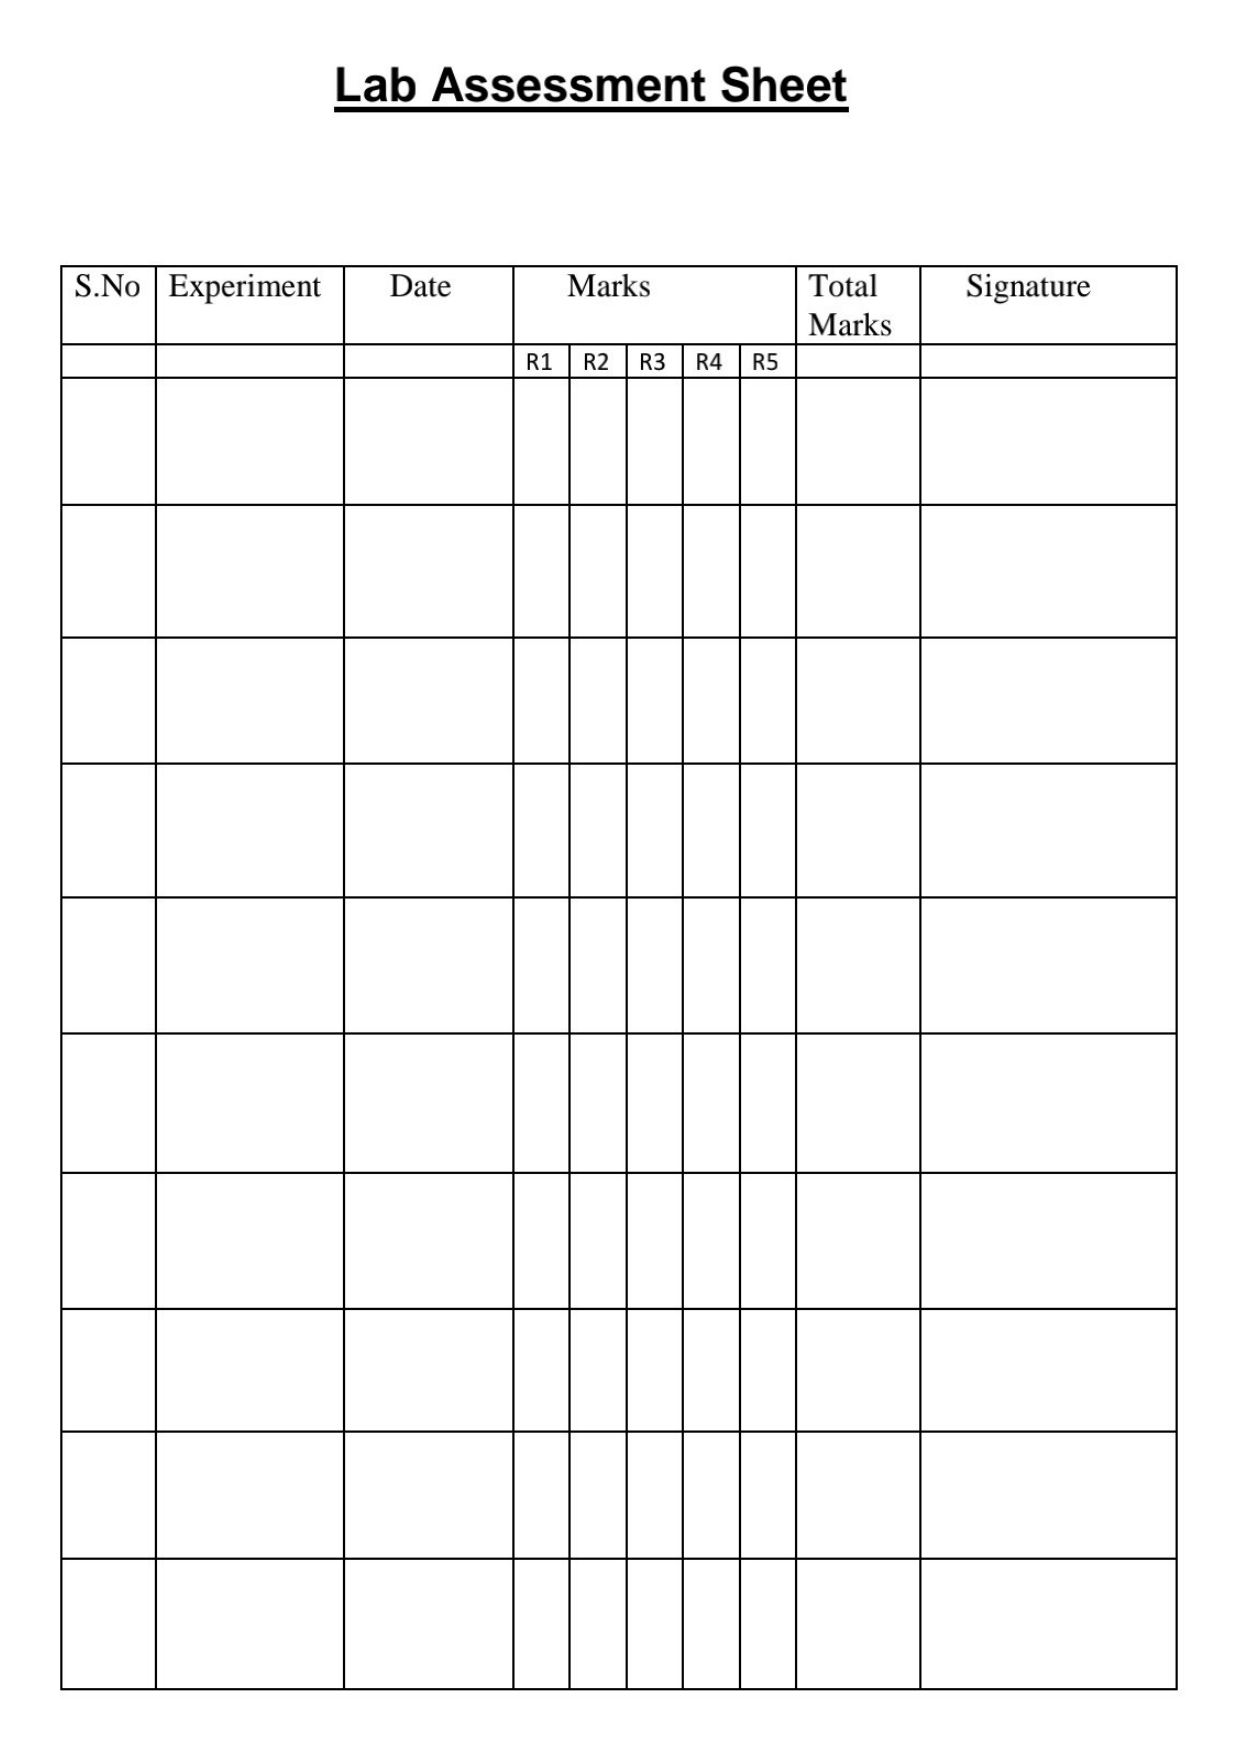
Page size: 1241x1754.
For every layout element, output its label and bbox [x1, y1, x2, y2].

picture [48, 43, 1197, 1708]
